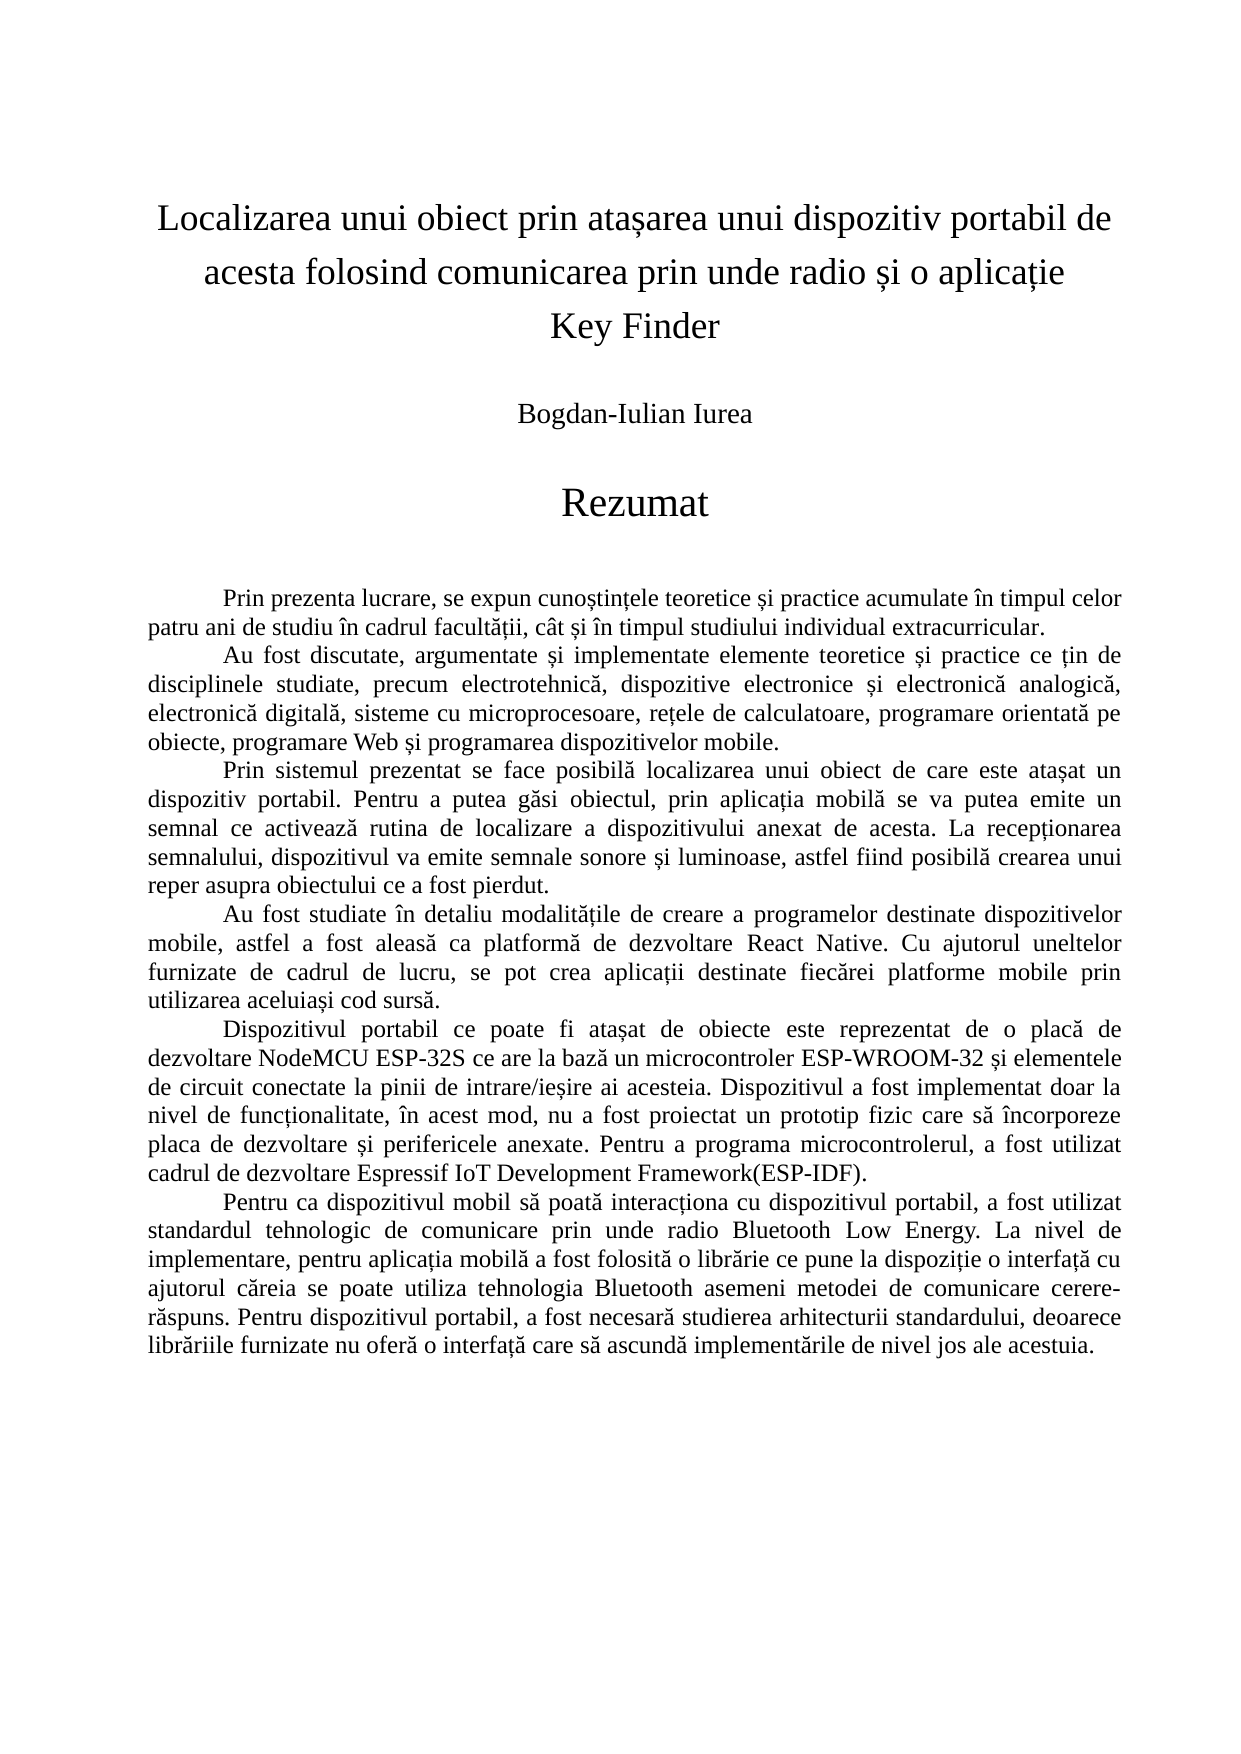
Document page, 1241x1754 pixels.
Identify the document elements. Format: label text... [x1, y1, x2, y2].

text Localizarea unui obiect prin atașarea unui dispozitiv portabil de acesta folosind comunicarea prin unde radio și o aplicație [148, 196, 1122, 293]
text Bogdan-Iulian Iurea [148, 396, 1122, 430]
text Au fost discutate, argumentate și implementate elemente teoretice și practice ce țin de disciplinele studiate, precum electrotehnică, dispozitive electronice și electronică analogică, electronică digitală, sisteme cu microprocesoare, rețele de calculatoare, programare orientată pe obiecte, programare Web și programarea dispozitivelor mobile. [148, 640, 1122, 755]
text Key Finder [148, 303, 1122, 347]
text Dispozitivul portabil ce poate fi atașat de obiecte este reprezentat de o placă de dezvoltare NodeMCU ESP-32S ce are la bază un microcontroler ESP-WROOM-32 și elementele de circuit conectate la pinii de intrare/ieșire ai acesteia. Dispozitivul a fost implementat doar la nivel de funcționalitate, în acest mod, nu a fost proiectat un prototip fizic care să încorporeze placa de dezvoltare și perifericele anexate. Pentru a programa microcontrolerul, a fost utilizat cadrul de dezvoltare Espressif IoT Development Framework(ESP-IDF). [148, 1014, 1122, 1187]
text Rezumat [148, 477, 1122, 525]
text Au fost studiate în detaliu modalitățile de creare a programelor destinate dispozitivelor mobile, astfel a fost aleasă ca platformă de dezvoltare React Native. Cu ajutorul uneltelor furnizate de cadrul de lucru, se pot crea aplicații destinate fiecărei platforme mobile prin utilizarea aceluiași cod sursă. [148, 899, 1122, 1014]
text Prin prezenta lucrare, se expun cunoștințele teoretice și practice acumulate în timpul celor patru ani de studiu în cadrul facultății, cât și în timpul studiului individual extracurricular. [148, 583, 1122, 640]
text Pentru ca dispozitivul mobil să poată interacționa cu dispozitivul portabil, a fost utilizat standardul tehnologic de comunicare prin unde radio Bluetooth Low Energy. La nivel de implementare, pentru aplicația mobilă a fost folosită o librărie ce pune la dispoziție o interfață cu ajutorul căreia se poate utiliza tehnologia Bluetooth asemeni metodei de comunicare cerere-răspuns. Pentru dispozitivul portabil, a fost necesară studierea arhitecturii standardului, deoarece librăriile furnizate nu oferă o interfață care să ascundă implementările de nivel jos ale acestuia. [148, 1187, 1122, 1359]
text Prin sistemul prezentat se face posibilă localizarea unui obiect de care este atașat un dispozitiv portabil. Pentru a putea găsi obiectul, prin aplicația mobilă se va putea emite un semnal ce activează rutina de localizare a dispozitivului anexat de acesta. La recepționarea semnalului, dispozitivul va emite semnale sonore și luminoase, astfel fiind posibilă crearea unui reper asupra obiectului ce a fost pierdut. [148, 755, 1122, 899]
